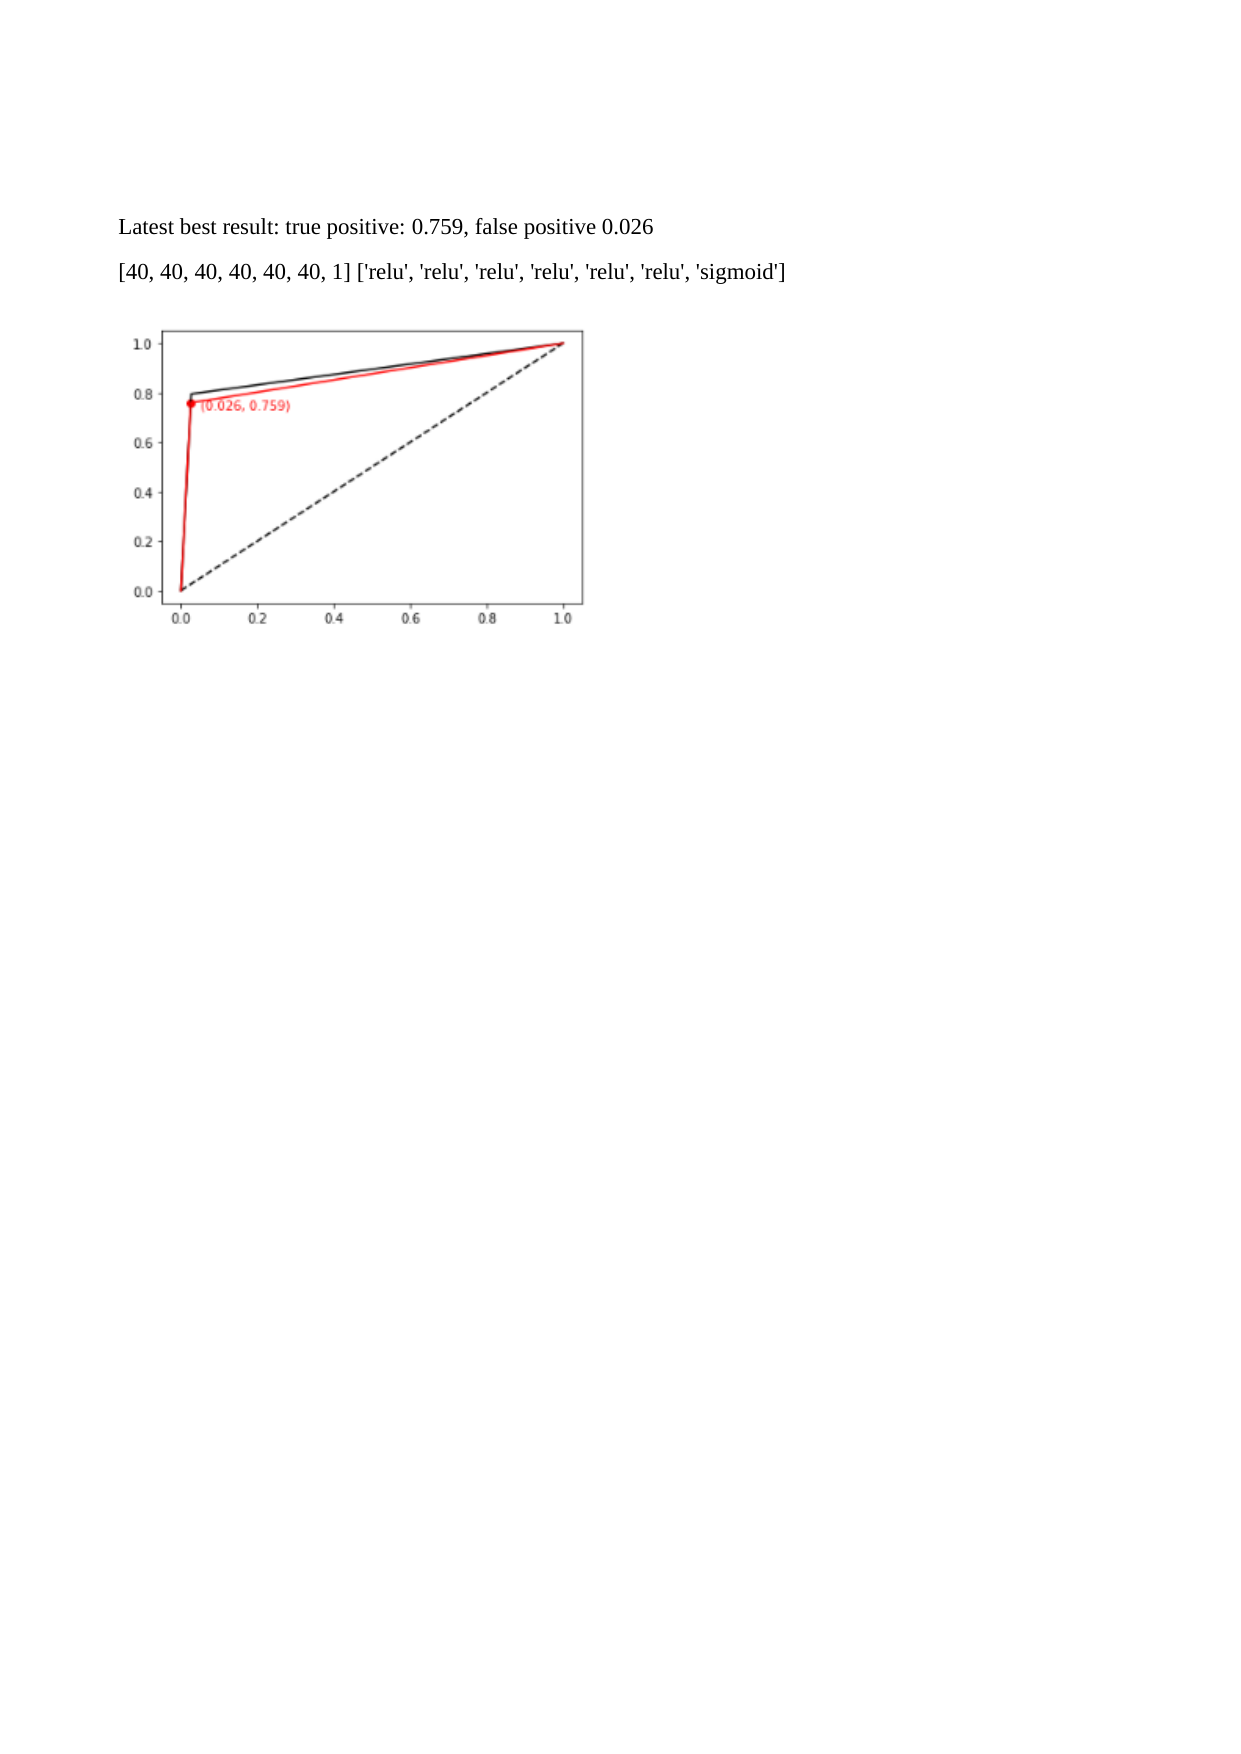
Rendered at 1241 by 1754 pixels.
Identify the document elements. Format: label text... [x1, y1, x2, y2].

picture [121, 320, 610, 635]
text [40, 40, 40, 40, 40, 40, 1] ['relu', 'relu', 'relu', 'relu', 'relu', 'relu', 'sigmoid'] [118, 258, 1122, 284]
text Latest best result: true positive: 0.759, false positive 0.026 [118, 213, 1122, 240]
